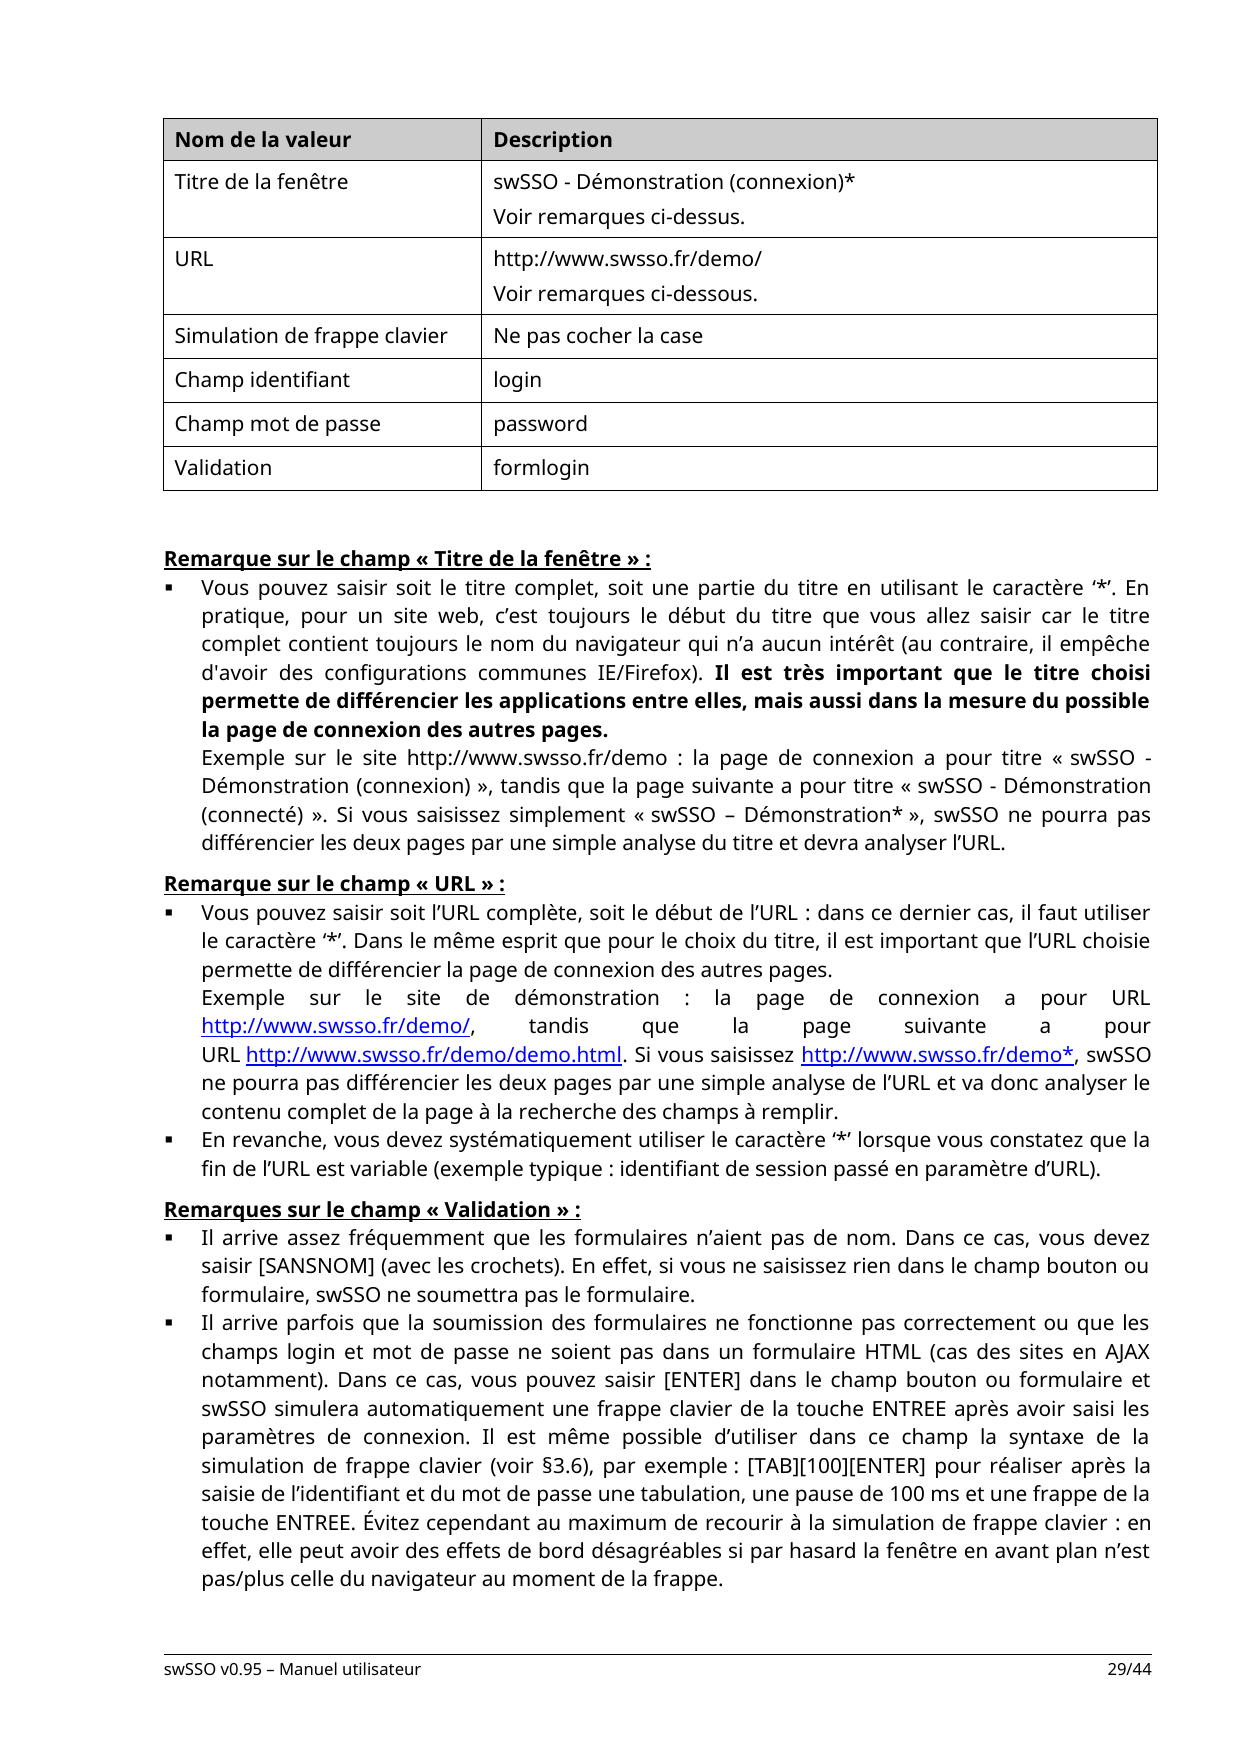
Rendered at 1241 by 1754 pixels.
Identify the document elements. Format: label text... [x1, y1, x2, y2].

table_cell http://www.swsso.fr/demo/ Voir remarques ci-dessous. [482, 238, 1157, 313]
table_cell Validation [164, 447, 481, 490]
text Exemple sur le site http://www.swsso.fr/demo : la page de connexion a pour titre « swSSO - Démonstration (connexion) », tandis que la page suivante a pour titre « swSSO - Démonstration (connecté) ». Si vous saisissez simplement « swSSO – Démonstration* », swSSO ne pourra pas différencier les deux pages par une simple analyse du titre et devra analyser l’URL. [201, 743, 1152, 857]
list Vous pouvez saisir soit l’URL complète, soit le début de l’URL : dans ce dernier cas, il faut utiliser le caractère ‘*’. Dans le même esprit que pour le choix du titre, il est important que l’URL choisie permette de différencier la page de connexion des autres pages. [164, 898, 1152, 983]
list Il arrive assez fréquemment que les formulaires n’aient pas de nom. Dans ce cas, vous devez saisir [SANSNOM] (avec les crochets). En effet, si vous ne saisissez rien dans le champ bouton ou formulaire, swSSO ne soumettra pas le formulaire. [164, 1223, 1152, 1308]
text Exemple sur le site de démonstration : la page de connexion a pour URL http://www.swsso.fr/demo/, tandis que la page suivante a pour URL http://www.swsso.fr/demo/demo.html. Si vous saisissez http://www.swsso.fr/demo*, swSSO ne pourra pas différencier les deux pages par une simple analyse de l’URL et va donc analyser le contenu complet de la page à la recherche des champs à remplir. [201, 983, 1152, 1125]
table_cell Simulation de frappe clavier [164, 315, 481, 357]
table_cell Ne pas cocher la case [482, 315, 1157, 357]
table_cell Champ mot de passe [164, 403, 481, 446]
list En revanche, vous devez systématiquement utiliser le caractère ‘*’ lorsque vous constatez que la fin de l’URL est variable (exemple typique : identifiant de session passé en paramètre d’URL). [164, 1125, 1152, 1182]
table_cell swSSO - Démonstration (connexion)* Voir remarques ci-dessus. [482, 161, 1157, 237]
table_cell URL [164, 238, 481, 313]
list Il arrive parfois que la soumission des formulaires ne fonctionne pas correctement ou que les champs login et mot de passe ne soient pas dans un formulaire HTML (cas des sites en AJAX notamment). Dans ce cas, vous pouvez saisir [ENTER] dans le champ bouton ou formulaire et swSSO simulera automatiquement une frappe clavier de la touche ENTREE après avoir saisi les paramètres de connexion. Il est même possible d’utiliser dans ce champ la syntaxe de la simulation de frappe clavier (voir §3.6), par exemple : [TAB][100][ENTER] pour réaliser après la saisie de l’identifiant et du mot de passe une tabulation, une pause de 100 ms et une frappe de la touche ENTREE. Évitez cependant au maximum de recourir à la simulation de frappe clavier : en effet, elle peut avoir des effets de bord désagréables si par hasard la fenêtre en avant plan n’est pas/plus celle du navigateur au moment de la frappe. [164, 1308, 1152, 1593]
table_header Description [482, 119, 1157, 160]
table_cell Champ identifiant [164, 359, 481, 402]
table_cell Titre de la fenêtre [164, 161, 481, 237]
text Remarques sur le champ « Validation » : [164, 1195, 1152, 1223]
text Remarque sur le champ « URL » : [164, 869, 1152, 898]
table_cell login [482, 359, 1157, 402]
list Vous pouvez saisir soit le titre complet, soit une partie du titre en utilisant le caractère ‘*’. En pratique, pour un site web, c’est toujours le début du titre que vous allez saisir car le titre complet contient toujours le nom du navigateur qui n’a aucun intérêt (au contraire, il empêche d'avoir des configurations communes IE/Firefox). Il est très important que le titre choisi permette de différencier les applications entre elles, mais aussi dans la mesure du possible la page de connexion des autres pages. [164, 573, 1152, 743]
table_cell password [482, 403, 1157, 446]
table_cell formlogin [482, 447, 1157, 490]
table_header Nom de la valeur [164, 119, 481, 160]
text Remarque sur le champ « Titre de la fenêtre » : [164, 544, 1152, 573]
